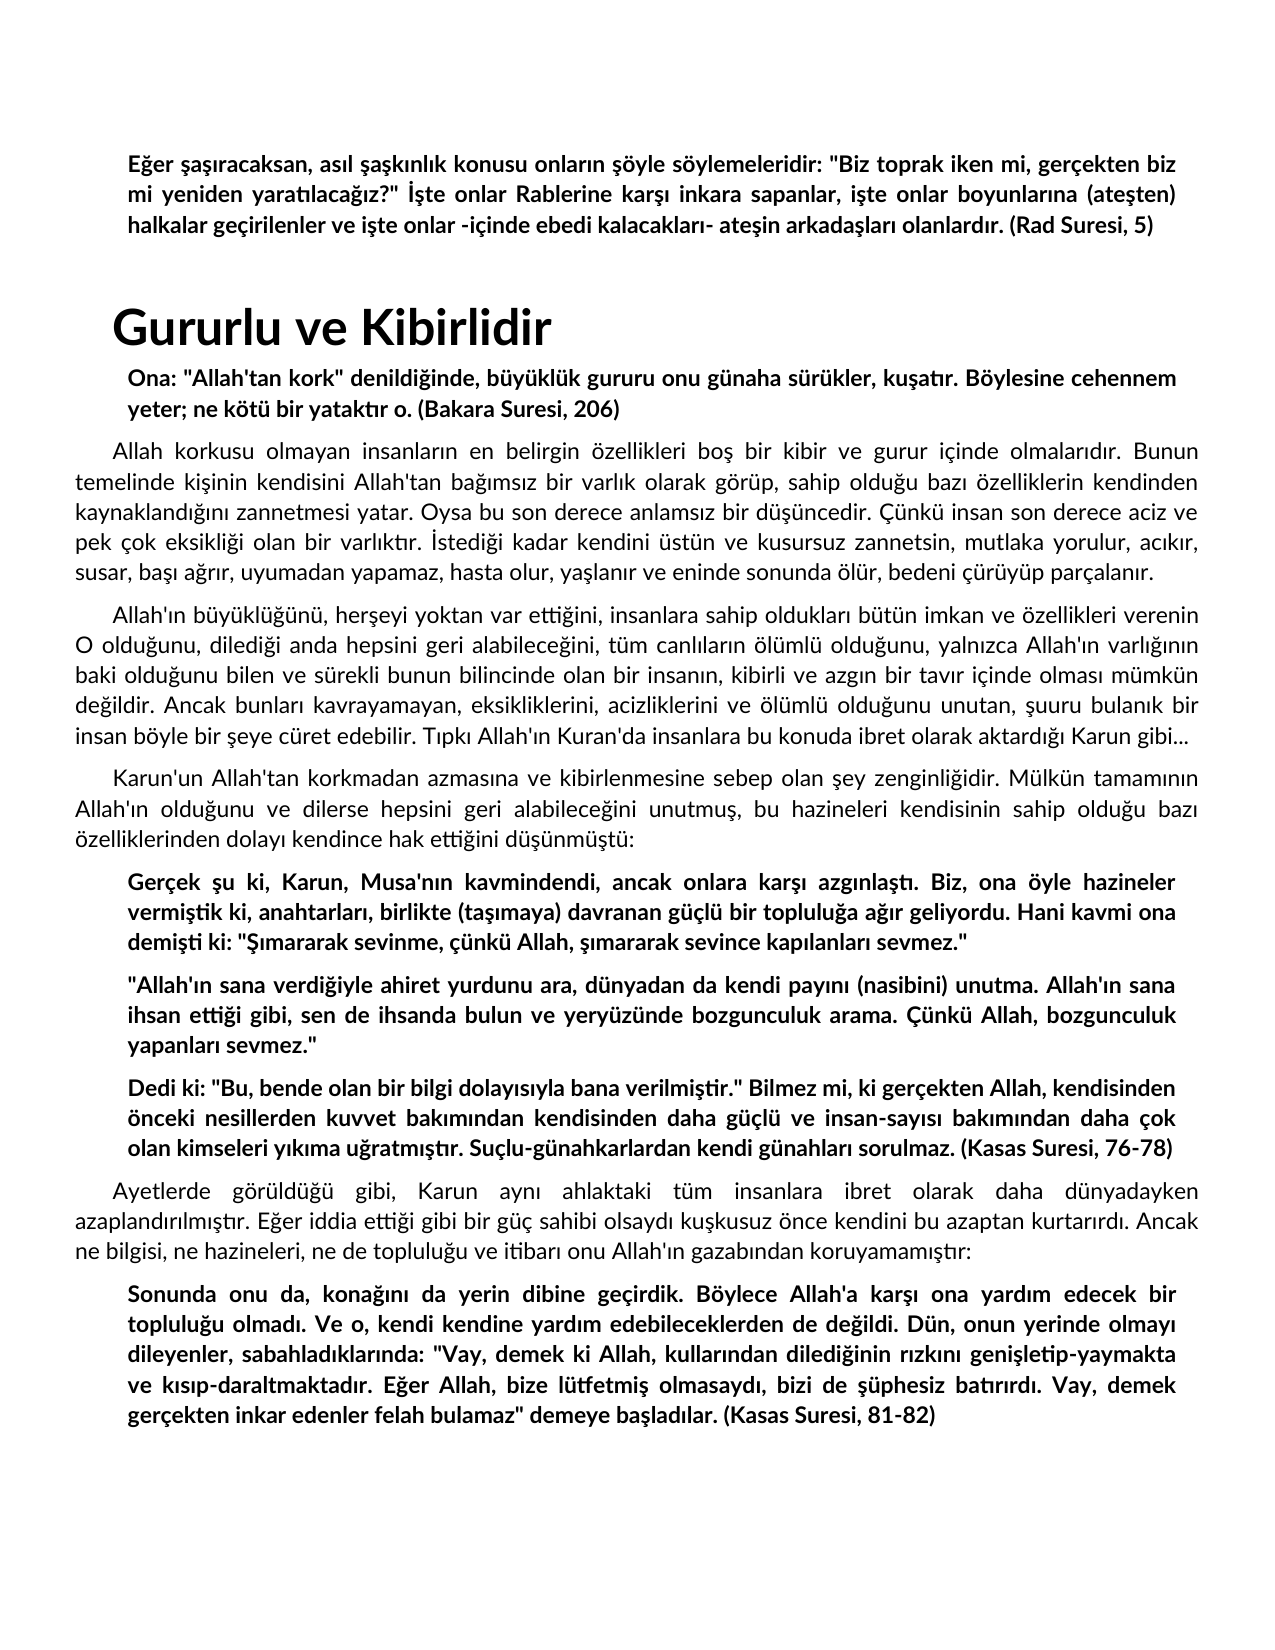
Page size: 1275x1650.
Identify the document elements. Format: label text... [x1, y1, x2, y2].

text Ona: "Allah'tan kork" denildiğinde, büyüklük gururu onu günaha sürükler, kuşatır. Böylesine cehennem yeter; ne kötü bir yataktır o. (Bakara Suresi, 206) [127, 364, 1177, 422]
text Allah korkusu olmayan insanların en belirgin özellikleri boş bir kibir ve gurur içinde olmalarıdır. Bunun temelinde kişinin kendisini Allah'tan bağımsız bir varlık olarak görüp, sahip olduğu bazı özelliklerin kendinden kaynaklandığını zannetmesi yatar. Oysa bu son derece anlamsız bir düşüncedir. Çünkü insan son derece aciz ve pek çok eksikliği olan bir varlıktır. İstediği kadar kendini üstün ve kusursuz zannetsin, mutlaka yorulur, acıkır, susar, başı ağrır, uyumadan yapamaz, hasta olur, yaşlanır ve eninde sonunda ölür, bedeni çürüyüp parçalanır. [75, 437, 1200, 585]
text Eğer şaşıracaksan, asıl şaşkınlık konusu onların şöyle söylemeleridir: "Biz toprak iken mi, gerçekten biz mi yeniden yaratılacağız?" İşte onlar Rablerine karşı inkara sapanlar, işte onlar boyunlarına (ateşten) halkalar geçirilenler ve işte onlar -içinde ebedi kalacakları- ateşin arkadaşları olanlardır. (Rad Suresi, 5) [127, 150, 1177, 238]
text Gerçek şu ki, Karun, Musa'nın kavmindendi, ancak onlara karşı azgınlaştı. Biz, ona öyle hazineler vermiştik ki, anahtarları, birlikte (taşımaya) davranan güçlü bir topluluğa ağır geliyordu. Hani kavmi ona demişti ki: "Şımararak sevinme, çünkü Allah, şımararak sevince kapılanları sevmez." [127, 867, 1177, 955]
text Dedi ki: "Bu, bende olan bir bilgi dolayısıyla bana verilmiştir." Bilmez mi, ki gerçekten Allah, kendisinden önceki nesillerden kuvvet bakımından kendisinden daha güçlü ve insan-sayısı bakımından daha çok olan kimseleri yıkıma uğratmıştır. Suçlu-günahkarlardan kendi günahları sorulmaz. (Kasas Suresi, 76-78) [127, 1073, 1177, 1161]
subtitle Gururlu ve Kibirlidir [112, 296, 1200, 356]
text Sonunda onu da, konağını da yerin dibine geçirdik. Böylece Allah'a karşı ona yardım edecek bir topluluğu olmadı. Ve o, kendi kendine yardım edebileceklerden de değildi. Dün, onun yerinde olmayı dileyenler, sabahladıklarında: "Vay, demek ki Allah, kullarından dilediğinin rızkını genişletip-yaymakta ve kısıp-daraltmaktadır. Eğer Allah, bize lütfetmiş olmasaydı, bizi de şüphesiz batırırdı. Vay, demek gerçekten inkar edenler felah bulamaz" demeye başladılar. (Kasas Suresi, 81-82) [127, 1280, 1177, 1428]
text Karun'un Allah'tan korkmadan azmasına ve kibirlenmesine sebep olan şey zenginliğidir. Mülkün tamamının Allah'ın olduğunu ve dilerse hepsini geri alabileceğini unutmuş, bu hazineleri kendisinin sahip olduğu bazı özelliklerinden dolayı kendince hak ettiğini düşünmüştü: [75, 764, 1200, 852]
text Allah'ın büyüklüğünü, herşeyi yoktan var ettiğini, insanlara sahip oldukları bütün imkan ve özellikleri verenin O olduğunu, dilediği anda hepsini geri alabileceğini, tüm canlıların ölümlü olduğunu, yalnızca Allah'ın varlığının baki olduğunu bilen ve sürekli bunun bilincinde olan bir insanın, kibirli ve azgın bir tavır içinde olması mümkün değildir. Ancak bunları kavrayamayan, eksikliklerini, acizliklerini ve ölümlü olduğunu unutan, şuuru bulanık bir insan böyle bir şeye cüret edebilir. Tıpkı Allah'ın Kuran'da insanlara bu konuda ibret olarak aktardığı Karun gibi... [75, 601, 1200, 749]
text Ayetlerde görüldüğü gibi, Karun aynı ahlaktaki tüm insanlara ibret olarak daha dünyadayken azaplandırılmıştır. Eğer iddia ettiği gibi bir güç sahibi olsaydı kuşkusuz önce kendini bu azaptan kurtarırdı. Ancak ne bilgisi, ne hazineleri, ne de topluluğu ve itibarı onu Allah'ın gazabından koruyamamıştır: [75, 1177, 1200, 1264]
text "Allah'ın sana verdiğiyle ahiret yurdunu ara, dünyadan da kendi payını (nasibini) unutma. Allah'ın sana ihsan ettiği gibi, sen de ihsanda bulun ve yeryüzünde bozgunculuk arama. Çünkü Allah, bozgunculuk yapanları sevmez." [127, 970, 1177, 1058]
